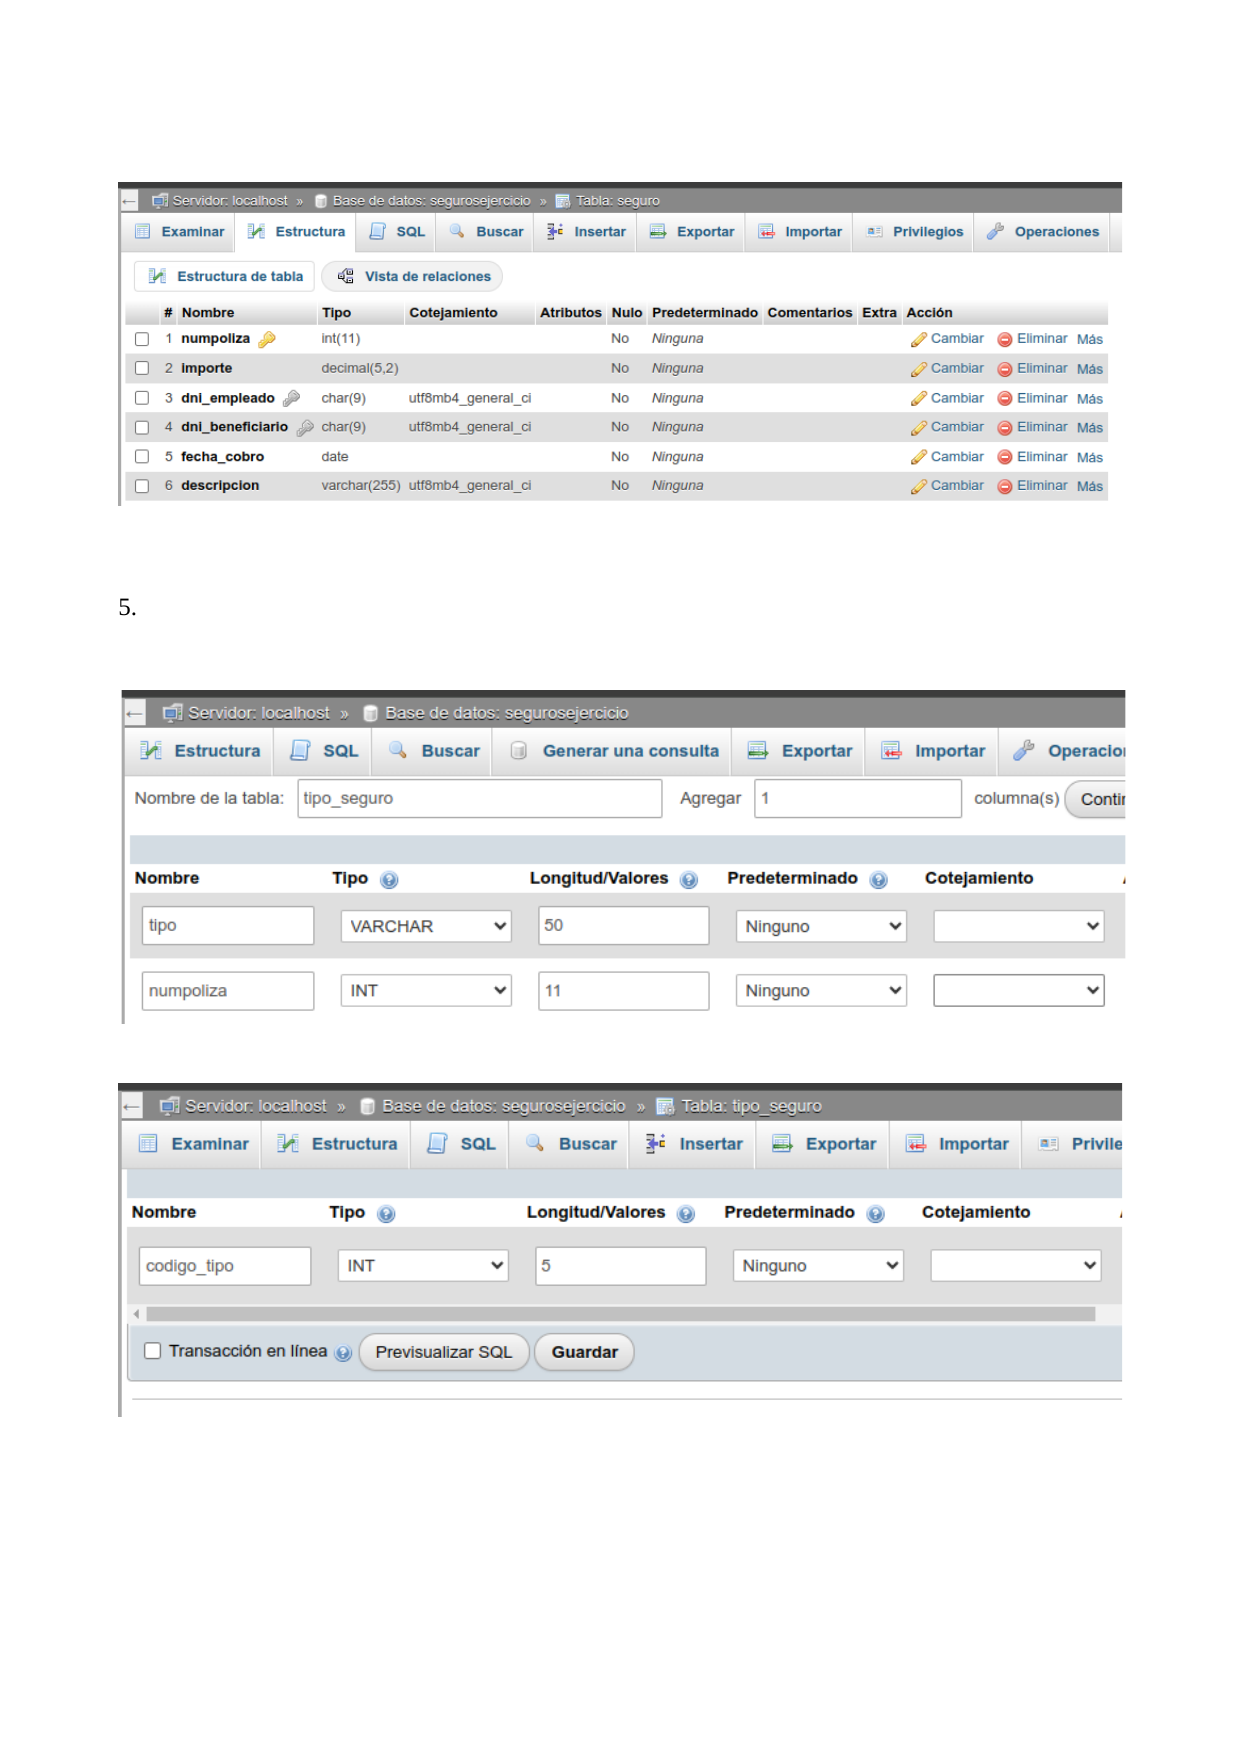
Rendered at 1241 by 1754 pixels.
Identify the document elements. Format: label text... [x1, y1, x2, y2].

picture [118, 1083, 1123, 1417]
text 5. [118, 592, 1122, 621]
picture [121, 690, 1126, 1024]
picture [118, 182, 1123, 506]
